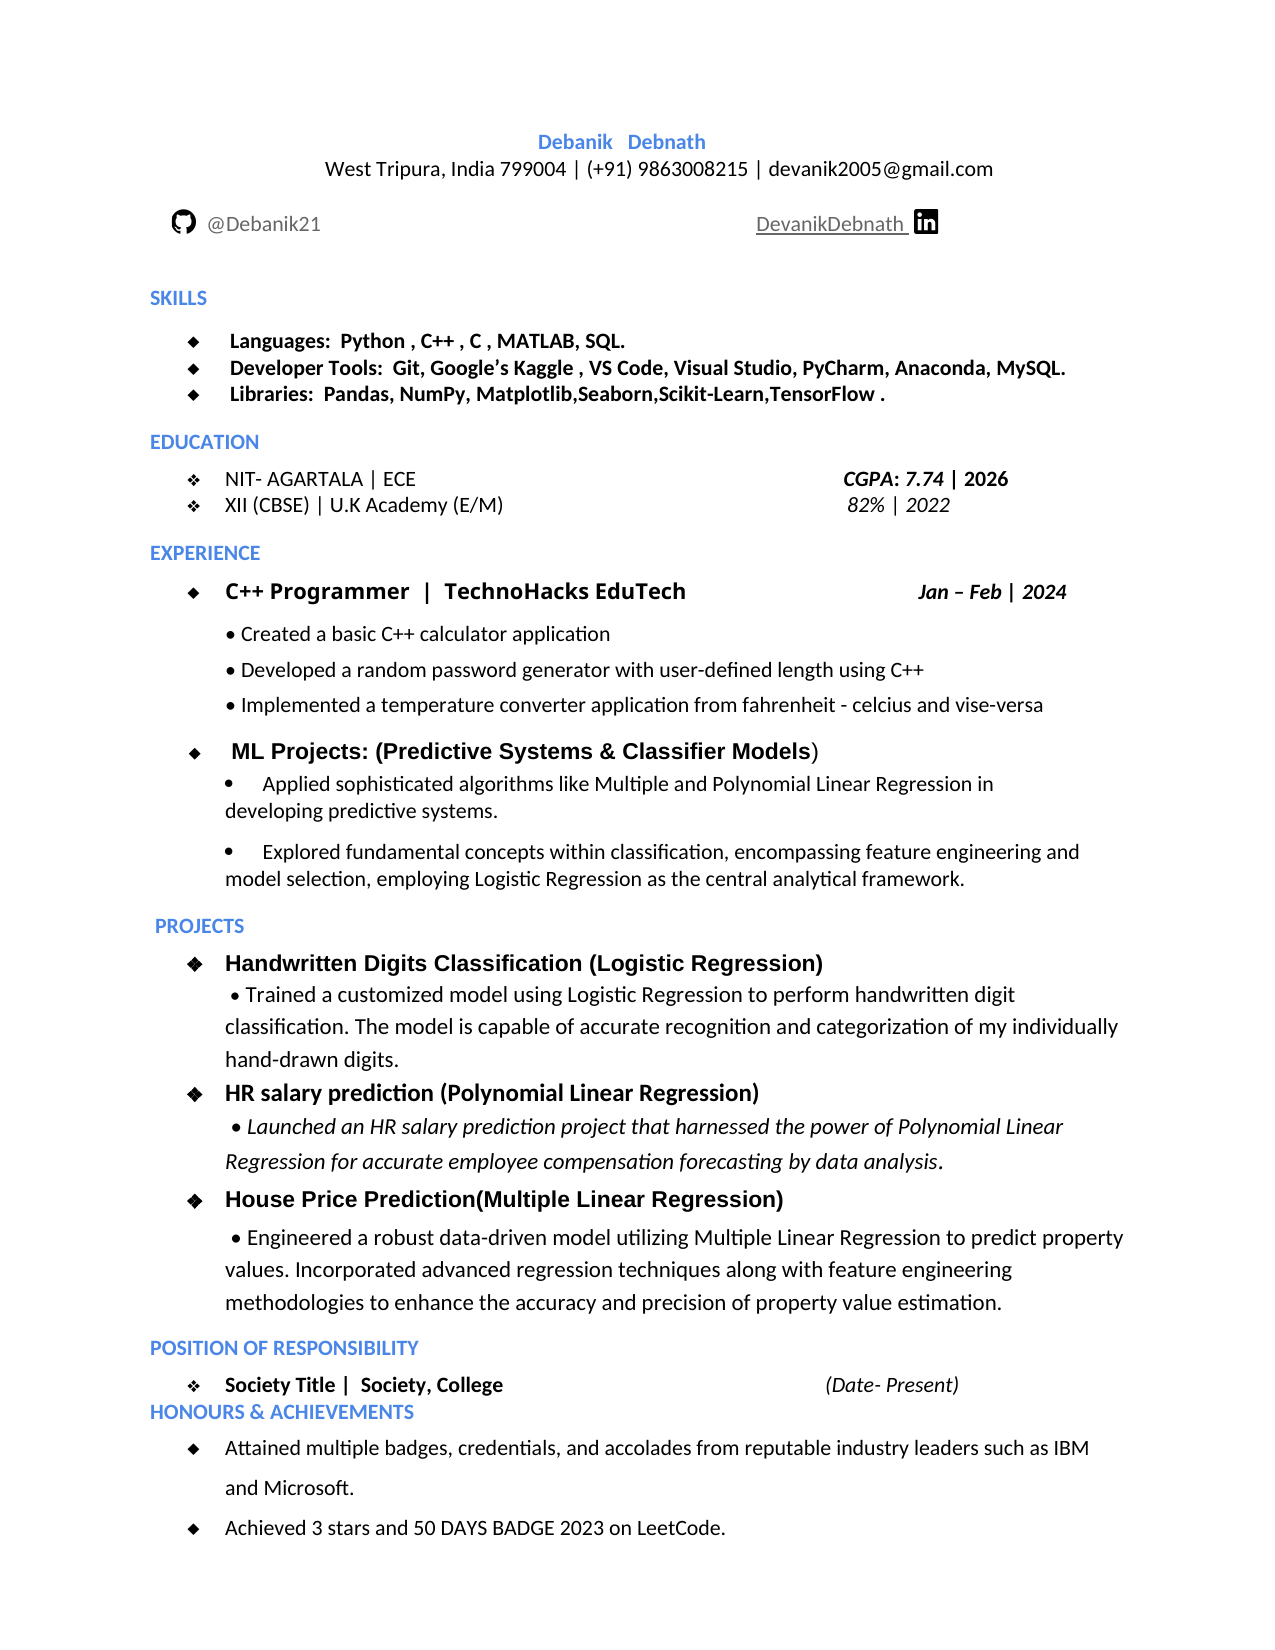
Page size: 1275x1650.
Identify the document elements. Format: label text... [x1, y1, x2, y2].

subtitle C++ Programmer | TechnoHacks EduTech Jan – Feb | 2024 [187, 576, 1094, 606]
list Attained multiple badges, credentials, and accolades from reputable industry leaders such as IBM and Microsoft. [187, 1434, 1094, 1501]
list Society Title | Society, College (Date- Present) [187, 1371, 1094, 1398]
subtitle Languages: Python , C++ , C , MATLAB, SQL.­ [187, 327, 1094, 354]
list Explored fundamental concepts within classification, encompassing feature engineering and model selection, employing Logistic Regression as the central analytical framework. [225, 838, 1094, 892]
list Handwritten Digits Classification (Logistic Regression) [187, 949, 1125, 976]
text SKILLS [150, 284, 1094, 311]
subtitle ML Projects: (Predictive Systems & Classifier Models) [187, 738, 1125, 764]
list Applied sophisticated algorithms like Multiple and Polynomial Linear Regression in developing predictive systems. [225, 770, 1094, 824]
text POSITION OF RESPONSIBILITY [150, 1334, 1094, 1361]
list HR salary prediction (Polynomial Linear Regression) [187, 1077, 1125, 1107]
picture [171, 209, 196, 234]
subtitle • Implemented a temperature converter application from fahrenheit - celcius and vise-versa [225, 692, 1094, 718]
list House Price Prediction(Multiple Linear Regression) [187, 1186, 1125, 1213]
text @Debanik21 DevanikDebnath [150, 210, 1094, 237]
picture [914, 209, 939, 234]
text HONOURS & ACHIEVEMENTS [150, 1398, 1094, 1424]
text • Trained a customized model using Logistic Regression to perform handwritten digit classification. The model is capable of accurate recognition and categorization of my individually hand-drawn digits. [225, 980, 1125, 1073]
subtitle • Created a basic C++ calculator application [225, 620, 1094, 647]
text West Tripura, India 799004 | (+91) 9863008215 | devanik2005@gmail.com [150, 155, 1094, 181]
list NIT- AGARTALA | ECE CGPA: 7.74 | 2026 [187, 465, 1094, 491]
text EDUCATION [150, 428, 1094, 455]
text EXPERIENCE [150, 539, 1094, 566]
text • Engineered a robust data-driven model utilizing Multiple Linear Regression to predict property values. Incorporated advanced regression techniques along with feature engineering methodologies to enhance the accuracy and precision of property value estimation. [225, 1223, 1125, 1316]
list Achieved 3 stars and 50 DAYS BADGE 2023 on LeetCode. [187, 1514, 1094, 1541]
subtitle • Developed a random password generator with user-defined length using C++ [225, 656, 1094, 683]
text PROJECTS [150, 913, 1094, 939]
text Debanik Debnath [150, 128, 1094, 155]
list XII (CBSE) | U.K Academy (E/M) 82% | 2022 [187, 491, 1094, 518]
text • Launched an HR salary prediction project that harnessed the power of Polynomial Linear Regression for accurate employee compensation forecasting by data analysis. [225, 1112, 1125, 1176]
subtitle Libraries: Pandas, NumPy, Matplotlib,Seaborn,Scikit-Learn,TensorFlow . [187, 381, 1094, 407]
subtitle Developer Tools: Git, Google’s Kaggle , VS Code, Visual Studio, PyCharm, Anaconda, MySQL. [187, 354, 1094, 381]
